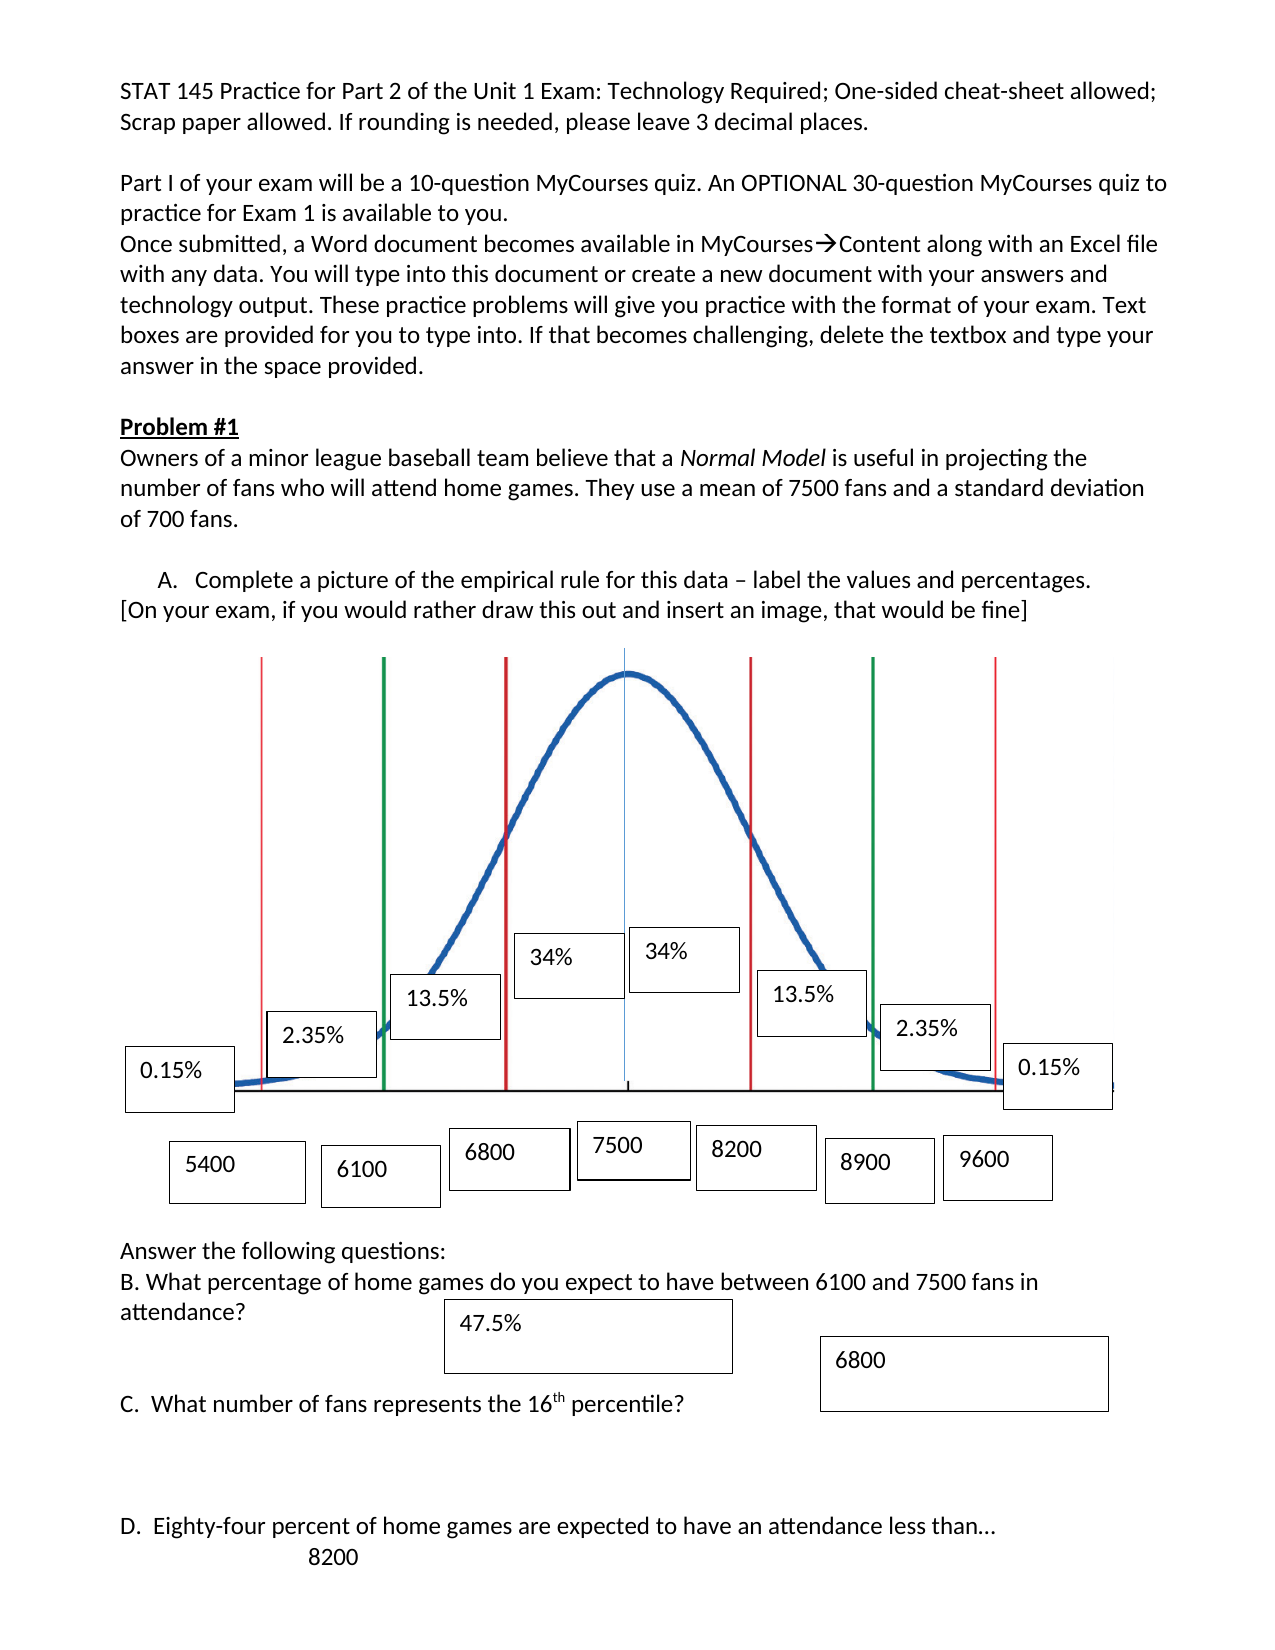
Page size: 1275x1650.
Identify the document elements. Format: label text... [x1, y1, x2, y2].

text Problem #1 [120, 411, 1170, 442]
text C. What number of fans represents the 16th percentile? [120, 1388, 1170, 1418]
text B. What percentage of home games do you expect to have between 6100 and 7500 fans in attendance? [120, 1266, 1170, 1327]
text D. Eighty-four percent of home games are expected to have an attendance less than… [120, 1510, 1170, 1541]
text Answer the following questions: [120, 1235, 1170, 1266]
list Complete a picture of the empirical rule for this data – label the values and percentages. [157, 564, 1170, 594]
text Part I of your exam will be a 10-question MyCourses quiz. An OPTIONAL 30-question MyCourses quiz to practice for Exam 1 is available to you. [120, 167, 1170, 228]
text Owners of a minor league baseball team believe that a Normal Model is useful in projecting the number of fans who will attend home games. They use a mean of 7500 fans and a standard deviation of 700 fans. [120, 442, 1170, 533]
picture [148, 657, 1115, 1095]
text [On your exam, if you would rather draw this out and insert an image, that would be fine] [120, 594, 1170, 625]
text Once submitted, a Word document becomes available in MyCoursesContent along with an Excel file with any data. You will type into this document or create a new document with your answers and technology output. These practice problems will give you practice with the format of your exam. Text boxes are provided for you to type into. If that becomes challenging, delete the textbox and type your answer in the space provided. [120, 228, 1170, 381]
